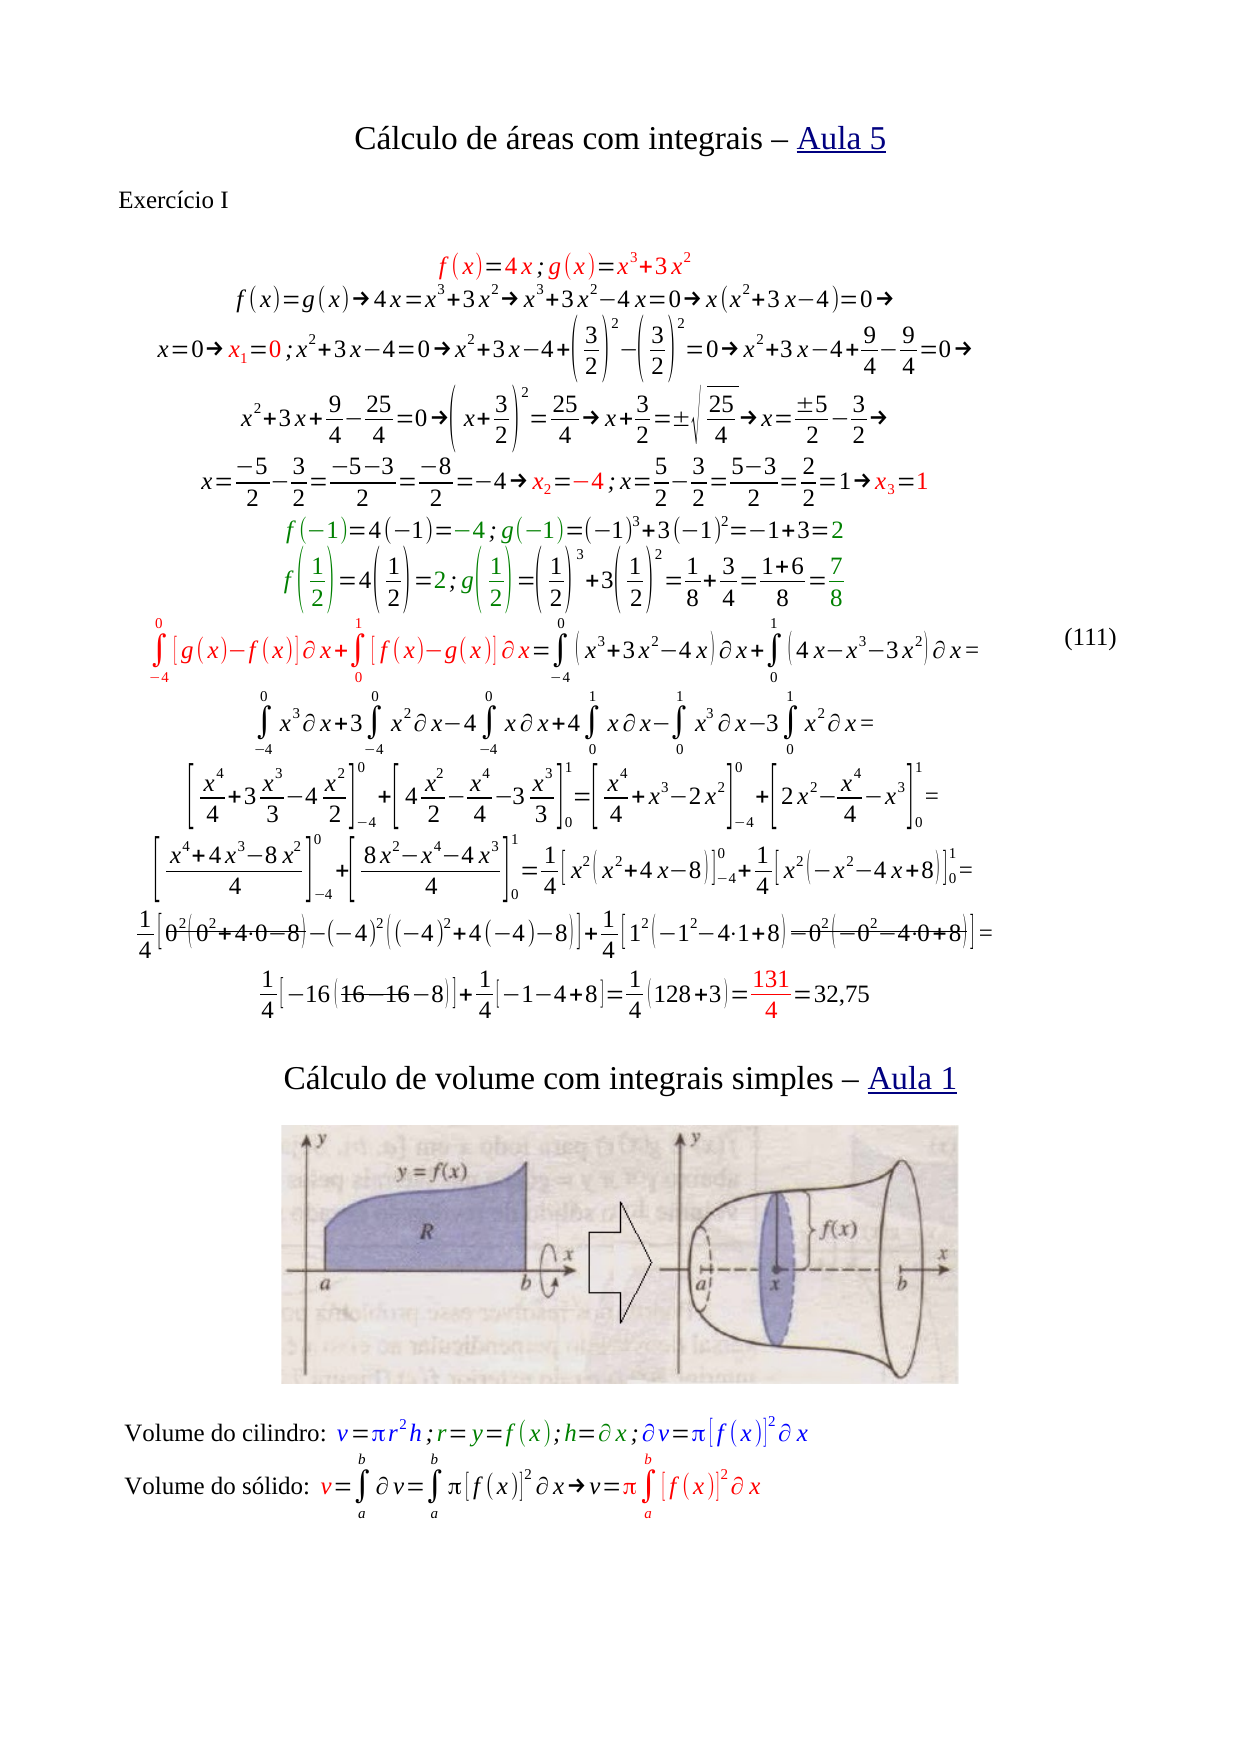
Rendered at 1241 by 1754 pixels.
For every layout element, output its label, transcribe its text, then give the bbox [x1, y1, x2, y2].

picture [281, 1125, 959, 1384]
table_header (111) [1010, 243, 1122, 1030]
table_header [118, 243, 1010, 1030]
text Cálculo de áreas com integrais – Aula 5 [118, 118, 1122, 156]
text Exercício I [118, 185, 1122, 214]
text Cálculo de volume com integrais simples – Aula 1 [118, 1058, 1122, 1097]
